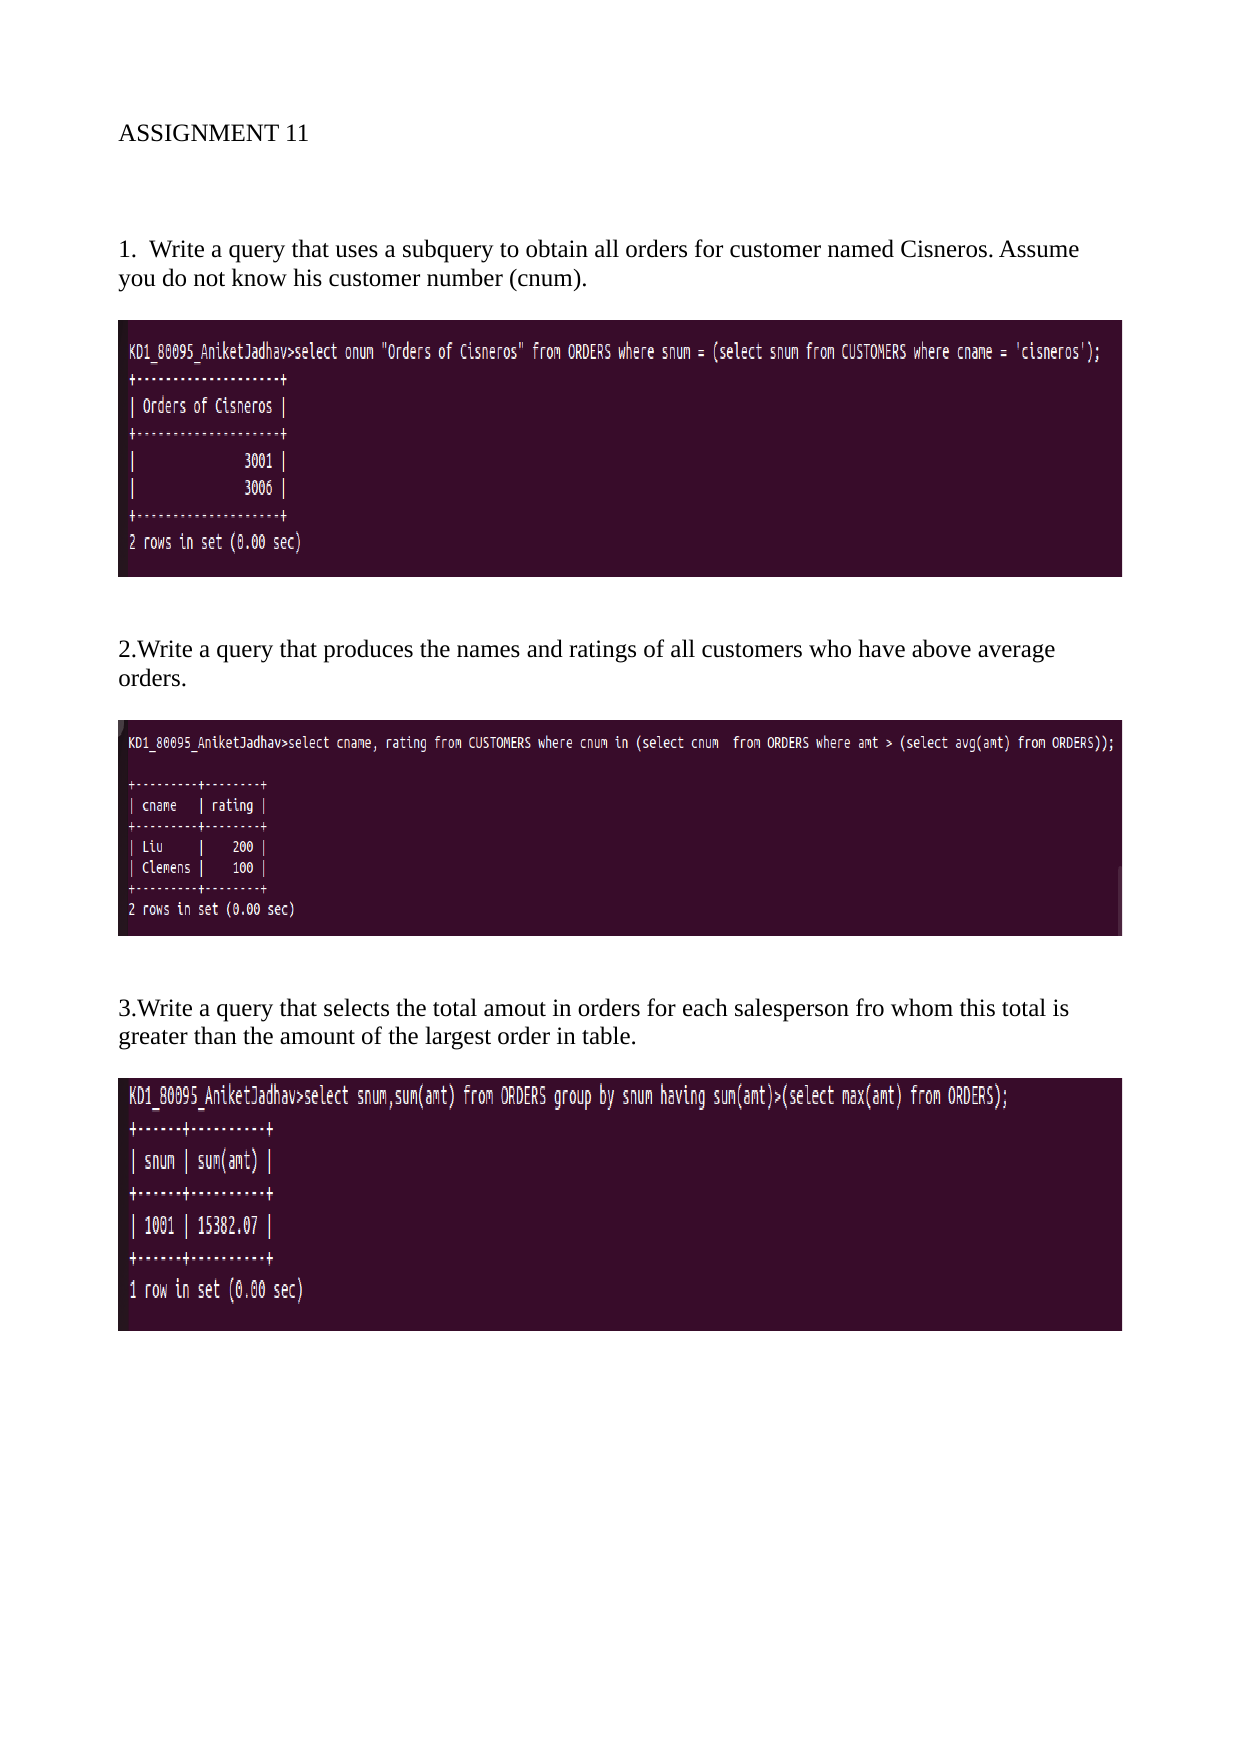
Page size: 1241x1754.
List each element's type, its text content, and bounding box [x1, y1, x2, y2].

text 2.Write a query that produces the names and ratings of all customers who have above average orders. [118, 634, 1122, 692]
picture [118, 1078, 1123, 1331]
text 3.Write a query that selects the total amout in orders for each salesperson fro whom this total is greater than the amount of the largest order in table. [118, 993, 1122, 1050]
picture [118, 320, 1123, 577]
picture [118, 720, 1123, 936]
text 1. Write a query that uses a subquery to obtain all orders for customer named Cisneros. Assume you do not know his customer number (cnum). [118, 234, 1122, 291]
